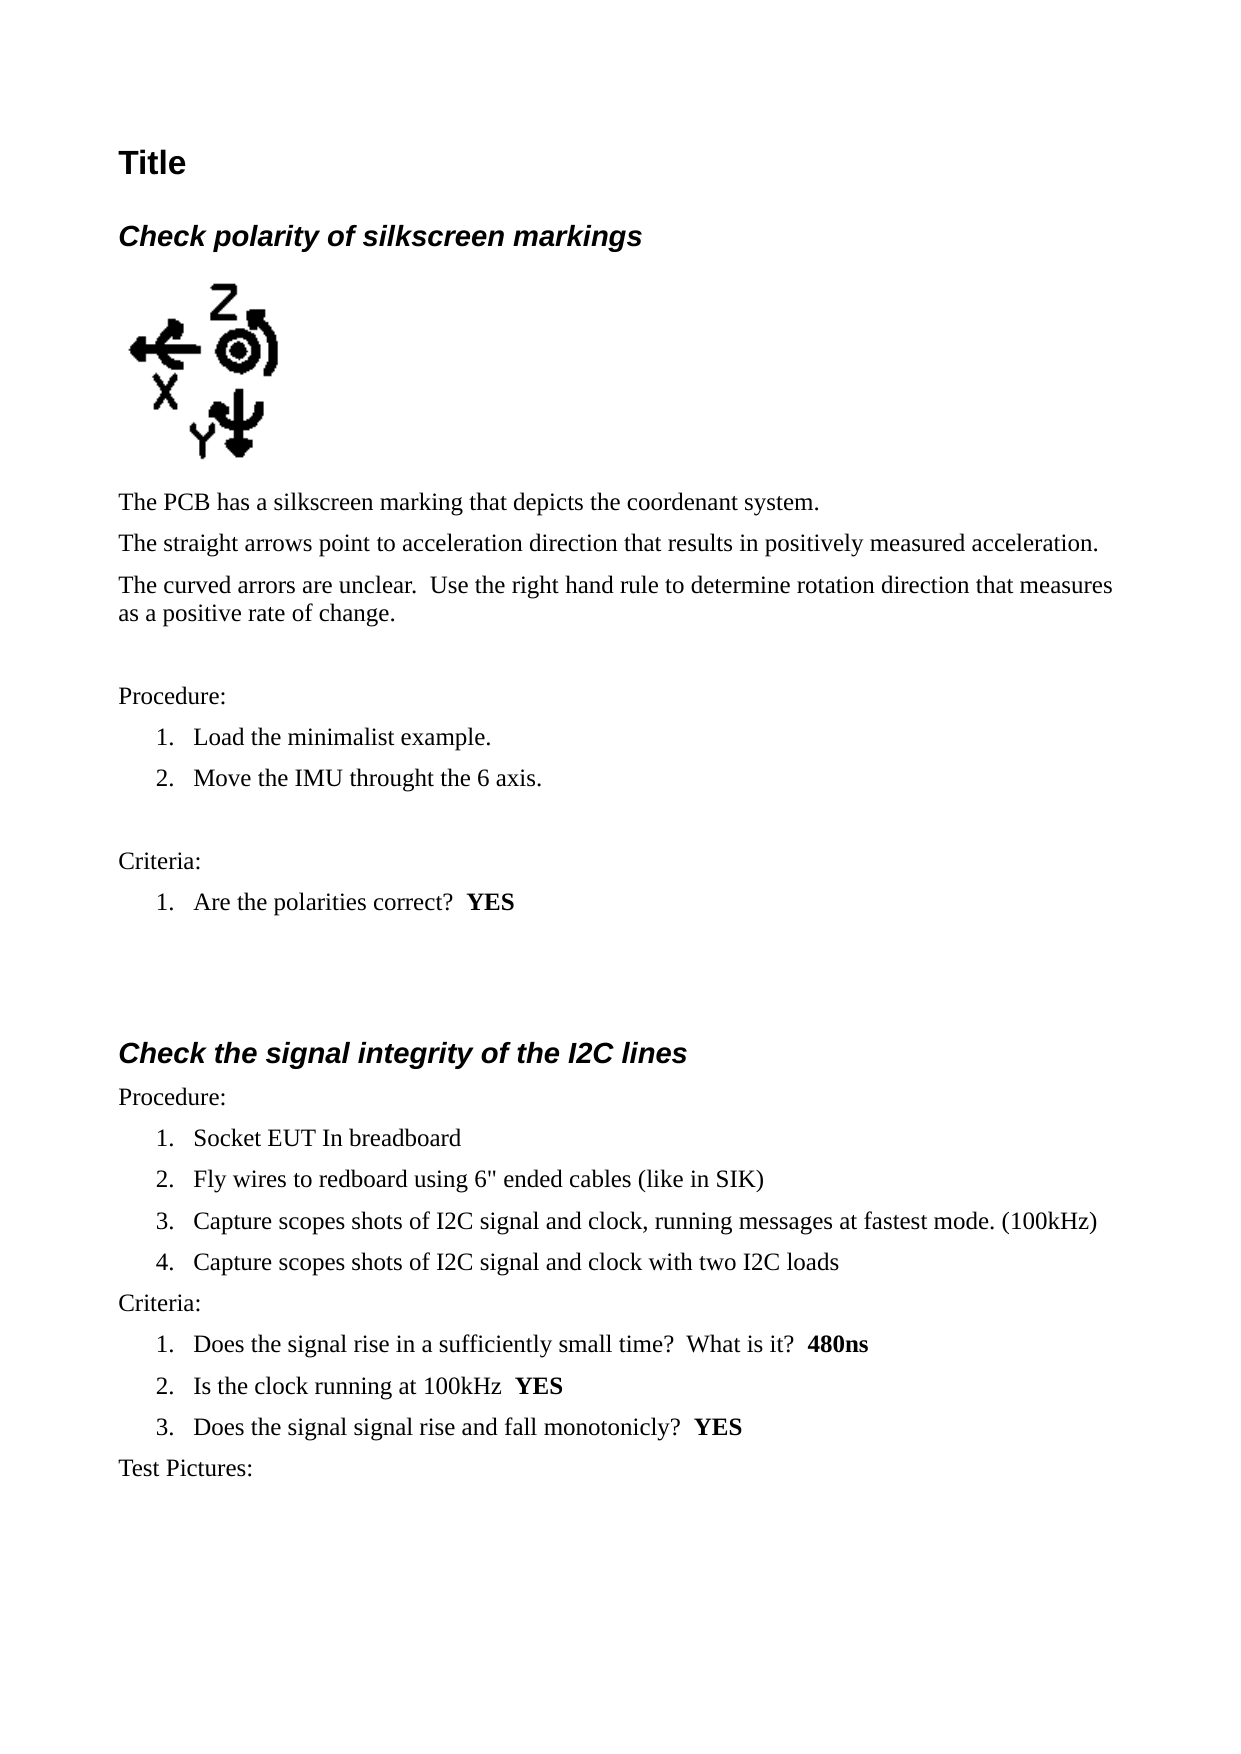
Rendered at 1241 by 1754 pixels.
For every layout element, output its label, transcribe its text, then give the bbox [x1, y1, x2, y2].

list Load the minimalist example. [156, 722, 1122, 751]
list Move the IMU throught the 6 axis. [156, 763, 1122, 792]
list Does the signal signal rise and fall monotonicly? YES [156, 1412, 1122, 1441]
list Fly wires to redboard using 6" ended cables (like in SIK) [156, 1164, 1122, 1193]
text Criteria: [118, 846, 1122, 875]
list Capture scopes shots of I2C signal and clock with two I2C loads [156, 1247, 1122, 1276]
text Procedure: [118, 1082, 1122, 1111]
list Is the clock running at 100kHz YES [156, 1371, 1122, 1399]
subtitle Check polarity of silkscreen markings [118, 219, 1122, 253]
text The PCB has a silkscreen marking that depicts the coordenant system. [118, 487, 1122, 516]
list Are the polarities correct? YES [156, 887, 1122, 916]
text Test Pictures: [118, 1453, 1122, 1482]
text Criteria: [118, 1288, 1122, 1317]
text The straight arrows point to acceleration direction that results in positively measured acceleration. [118, 528, 1122, 557]
list Does the signal rise in a sufficiently small time? What is it? 480ns [156, 1329, 1122, 1358]
text Procedure: [118, 681, 1122, 710]
subtitle Title [118, 143, 1122, 182]
list Socket EUT In breadboard [156, 1123, 1122, 1152]
subtitle Check the signal integrity of the I2C lines [118, 1036, 1122, 1069]
list Capture scopes shots of I2C signal and clock, running messages at fastest mode. (100kHz) [156, 1206, 1122, 1234]
text The curved arrors are unclear. Use the right hand rule to determine rotation direction that measures as a positive rate of change. [118, 570, 1122, 627]
